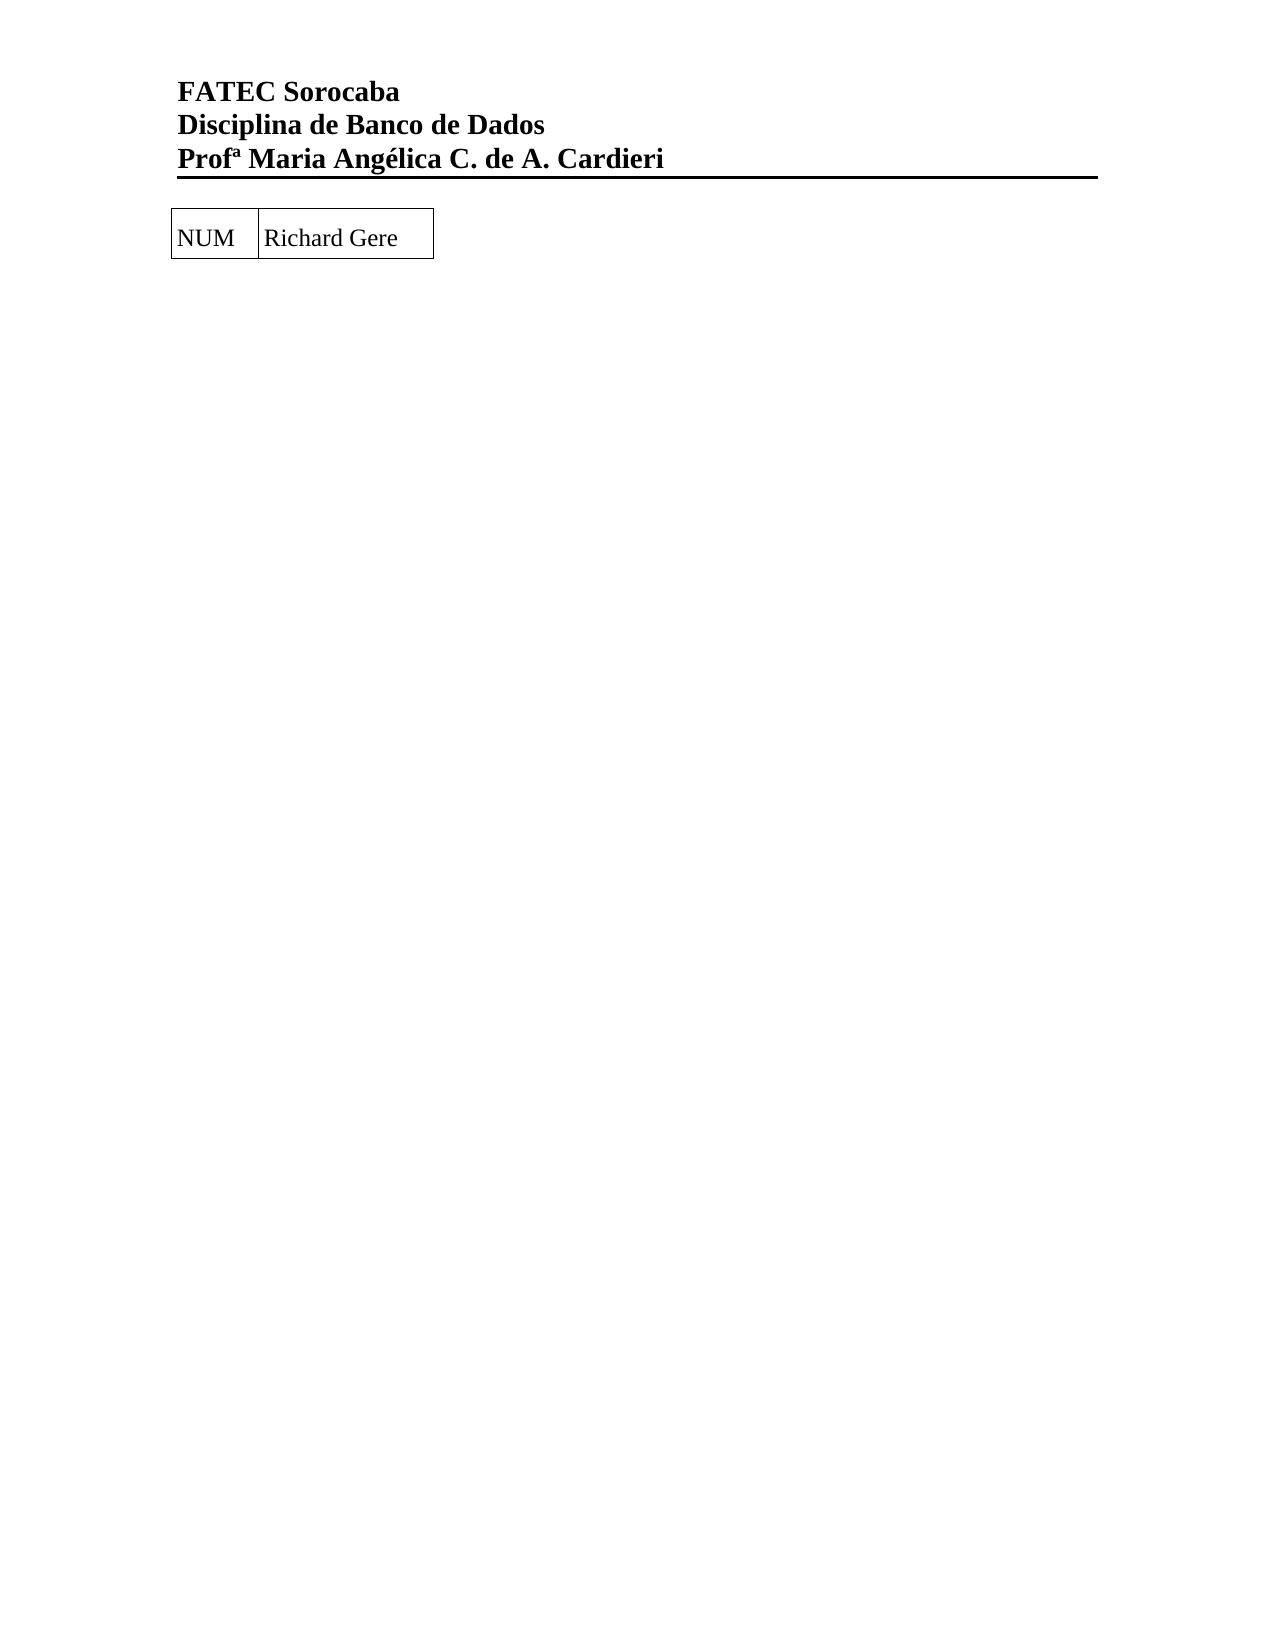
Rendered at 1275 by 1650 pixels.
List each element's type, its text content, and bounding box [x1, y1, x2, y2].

table_cell Richard Gere [259, 209, 433, 258]
table_cell NUM [172, 209, 258, 258]
